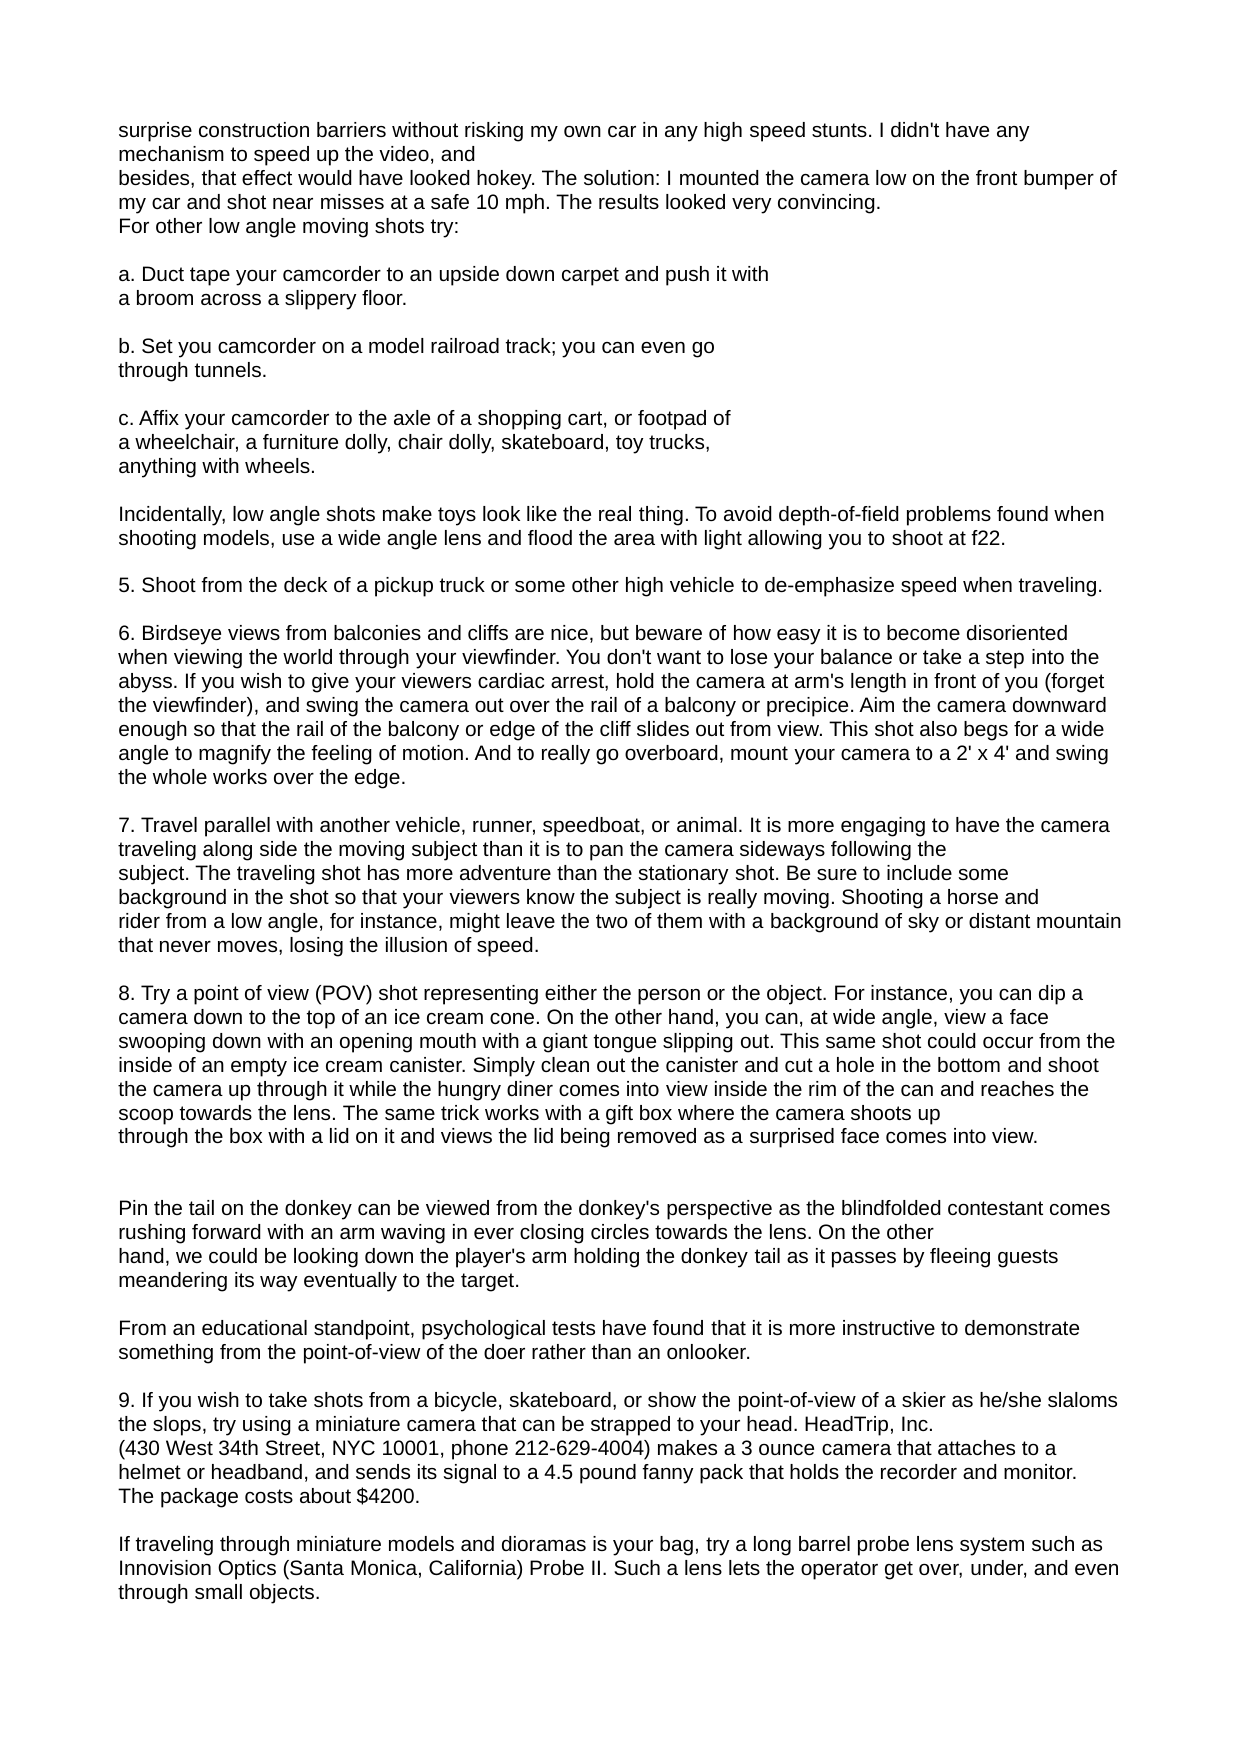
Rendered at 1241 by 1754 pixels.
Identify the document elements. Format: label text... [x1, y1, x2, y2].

text 6. Birdseye views from balconies and cliffs are nice, but beware of how easy it is to become disoriented when viewing the world through your viewfinder. You don't want to lose your balance or take a step into the abyss. If you wish to give your viewers cardiac arrest, hold the camera at arm's length in front of you (forget the viewfinder), and swing the camera out over the rail of a balcony or precipice. Aim the camera downward enough so that the rail of the balcony or edge of the cliff slides out from view. This shot also begs for a wide angle to magnify the feeling of motion. And to really go overboard, mount your camera to a 2' x 4' and swing the whole works over the edge. [118, 597, 1122, 789]
text 9. If you wish to take shots from a bicycle, skateboard, or show the point-of-view of a skier as he/she slaloms the slops, try using a miniature camera that can be strapped to your head. HeadTrip, Inc. (430 West 34th Street, NYC 10001, phone 212-629-4004) makes a 3 ounce camera that attaches to a helmet or headband, and sends its signal to a 4.5 pound fanny pack that holds the recorder and monitor. The package costs about $4200. [118, 1364, 1122, 1508]
text Incidentally, low angle shots make toys look like the real thing. To avoid depth-of-field problems found when shooting models, use a wide angle lens and flood the area with light allowing you to shoot at f22. [118, 477, 1122, 549]
text If traveling through miniature models and dioramas is your bag, try a long barrel probe lens system such as Innovision Optics (Santa Monica, California) Probe II. Such a lens lets the operator get over, under, and even through small objects. [118, 1508, 1122, 1603]
text a. Duct tape your camcorder to an upside down carpet and push it with a broom across a slippery floor. [118, 238, 1122, 310]
text [118, 1603, 1122, 1627]
text Pin the tail on the donkey can be viewed from the donkey's perspective as the blindfolded contestant comes rushing forward with an arm waving in ever closing circles towards the lens. On the other hand, we could be looking down the player's arm holding the donkey tail as it passes by fleeing guests meandering its way eventually to the target. [118, 1196, 1122, 1292]
text 7. Travel parallel with another vehicle, runner, speedboat, or animal. It is more engaging to have the camera traveling along side the moving subject than it is to pan the camera sideways following the subject. The traveling shot has more adventure than the stationary shot. Be sure to include some background in the shot so that your viewers know the subject is really moving. Shooting a horse and rider from a low angle, for instance, might leave the two of them with a background of sky or distant mountain that never moves, losing the illusion of speed. [118, 789, 1122, 957]
text From an educational standpoint, psychological tests have found that it is more instructive to demonstrate something from the point-of-view of the doer rather than an onlooker. [118, 1292, 1122, 1364]
text 5. Shoot from the deck of a pickup truck or some other high vehicle to de-emphasize speed when traveling. [118, 549, 1122, 597]
text c. Affix your camcorder to the axle of a shopping cart, or footpad of a wheelchair, a furniture dolly, chair dolly, skateboard, toy trucks, anything with wheels. [118, 382, 1122, 477]
text surprise construction barriers without risking my own car in any high speed stunts. I didn't have any mechanism to speed up the video, and besides, that effect would have looked hokey. The solution: I mounted the camera low on the front bumper of my car and shot near misses at a safe 10 mph. The results looked very convincing. For other low angle moving shots try: [118, 118, 1122, 238]
text 8. Try a point of view (POV) shot representing either the person or the object. For instance, you can dip a camera down to the top of an ice cream cone. On the other hand, you can, at wide angle, view a face swooping down with an opening mouth with a giant tongue slipping out. This same shot could occur from the inside of an empty ice cream canister. Simply clean out the canister and cut a hole in the bottom and shoot the camera up through it while the hungry diner comes into view inside the rim of the can and reaches the scoop towards the lens. The same trick works with a gift box where the camera shoots up through the box with a lid on it and views the lid being removed as a surprised face comes into view. [118, 957, 1122, 1148]
text b. Set you camcorder on a model railroad track; you can even go through tunnels. [118, 310, 1122, 382]
